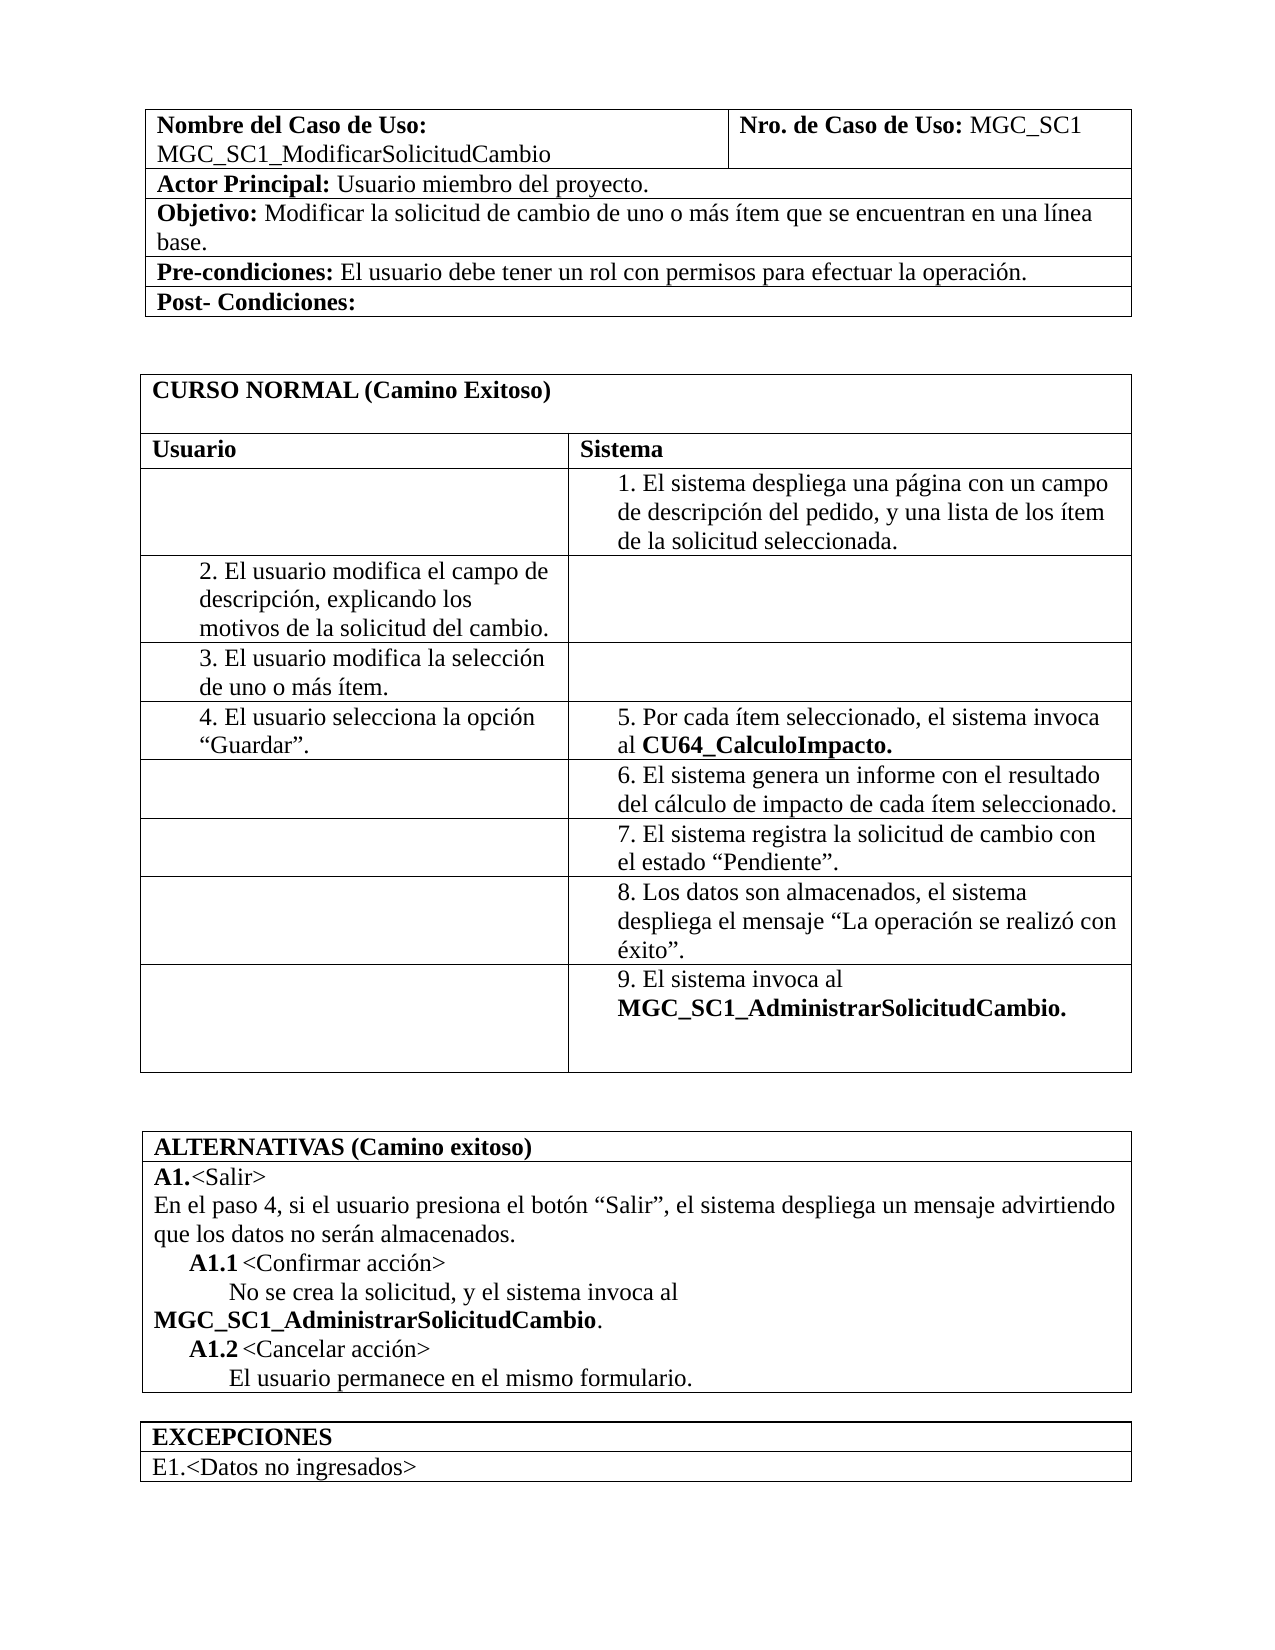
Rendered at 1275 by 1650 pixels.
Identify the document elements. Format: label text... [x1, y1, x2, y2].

table_cell [569, 556, 1131, 642]
table_cell 9. El sistema invoca al MGC_SC1_AdministrarSolicitudCambio. [569, 965, 1131, 1022]
table_cell Post- Condiciones: [146, 287, 1131, 316]
table_cell Sistema [569, 434, 1131, 467]
table_cell 7. El sistema registra la solicitud de cambio con el estado “Pendiente”. [569, 819, 1131, 876]
table_cell [141, 965, 568, 1022]
table_cell [141, 819, 568, 876]
table_cell 6. El sistema genera un informe con el resultado del cálculo de impacto de cada ítem seleccionado. [569, 760, 1131, 818]
table_cell Actor Principal: Usuario miembro del proyecto. [146, 169, 1131, 197]
table_cell 8. Los datos son almacenados, el sistema despliega el mensaje “La operación se realizó con éxito”. [569, 877, 1131, 963]
table_header Nro. de Caso de Uso: MGC_SC1 [729, 110, 1131, 168]
table_cell 1. El sistema despliega una página con un campo de descripción del pedido, y una lista de los ítem de la solicitud seleccionada. [569, 469, 1131, 555]
table_cell [141, 760, 568, 818]
table_cell 4. El usuario selecciona la opción “Guardar”. [141, 702, 568, 759]
table_cell <Salir> En el paso 4, si el usuario presiona el botón “Salir”, el sistema despliega un mensaje advirtiendo que los datos no serán almacenados. <Confirmar acción> No se crea la solicitud, y el sistema invoca al MGC_SC1_AdministrarSolicitudCambio. <Cancelar acción> El usuario permanece en el mismo formulario. [143, 1162, 1131, 1392]
table_header CURSO NORMAL (Camino Exitoso) [141, 375, 1131, 433]
table_cell Objetivo: Modificar la solicitud de cambio de uno o más ítem que se encuentran en una línea base. [146, 199, 1131, 256]
table_cell 2. El usuario modifica el campo de descripción, explicando los motivos de la solicitud del cambio. [141, 556, 568, 642]
table_cell [569, 643, 1131, 701]
table_header EXCEPCIONES [141, 1423, 1131, 1451]
table_cell 3. El usuario modifica la selección de uno o más ítem. [141, 643, 568, 701]
table_cell Pre-condiciones: El usuario debe tener un rol con permisos para efectuar la operación. [146, 257, 1131, 286]
table_cell E1.<Datos no ingresados> [141, 1452, 1131, 1481]
table_cell [141, 1022, 568, 1072]
table_cell 5. Por cada ítem seleccionado, el sistema invoca al CU64_CalculoImpacto. [569, 702, 1131, 759]
table_cell [141, 469, 568, 555]
table_header ALTERNATIVAS (Camino exitoso) [143, 1132, 1131, 1161]
table_cell [141, 877, 568, 963]
table_header Nombre del Caso de Uso: MGC_SC1_ModificarSolicitudCambio [146, 110, 728, 168]
table_cell Usuario [141, 434, 568, 467]
table_cell [569, 1022, 1131, 1072]
